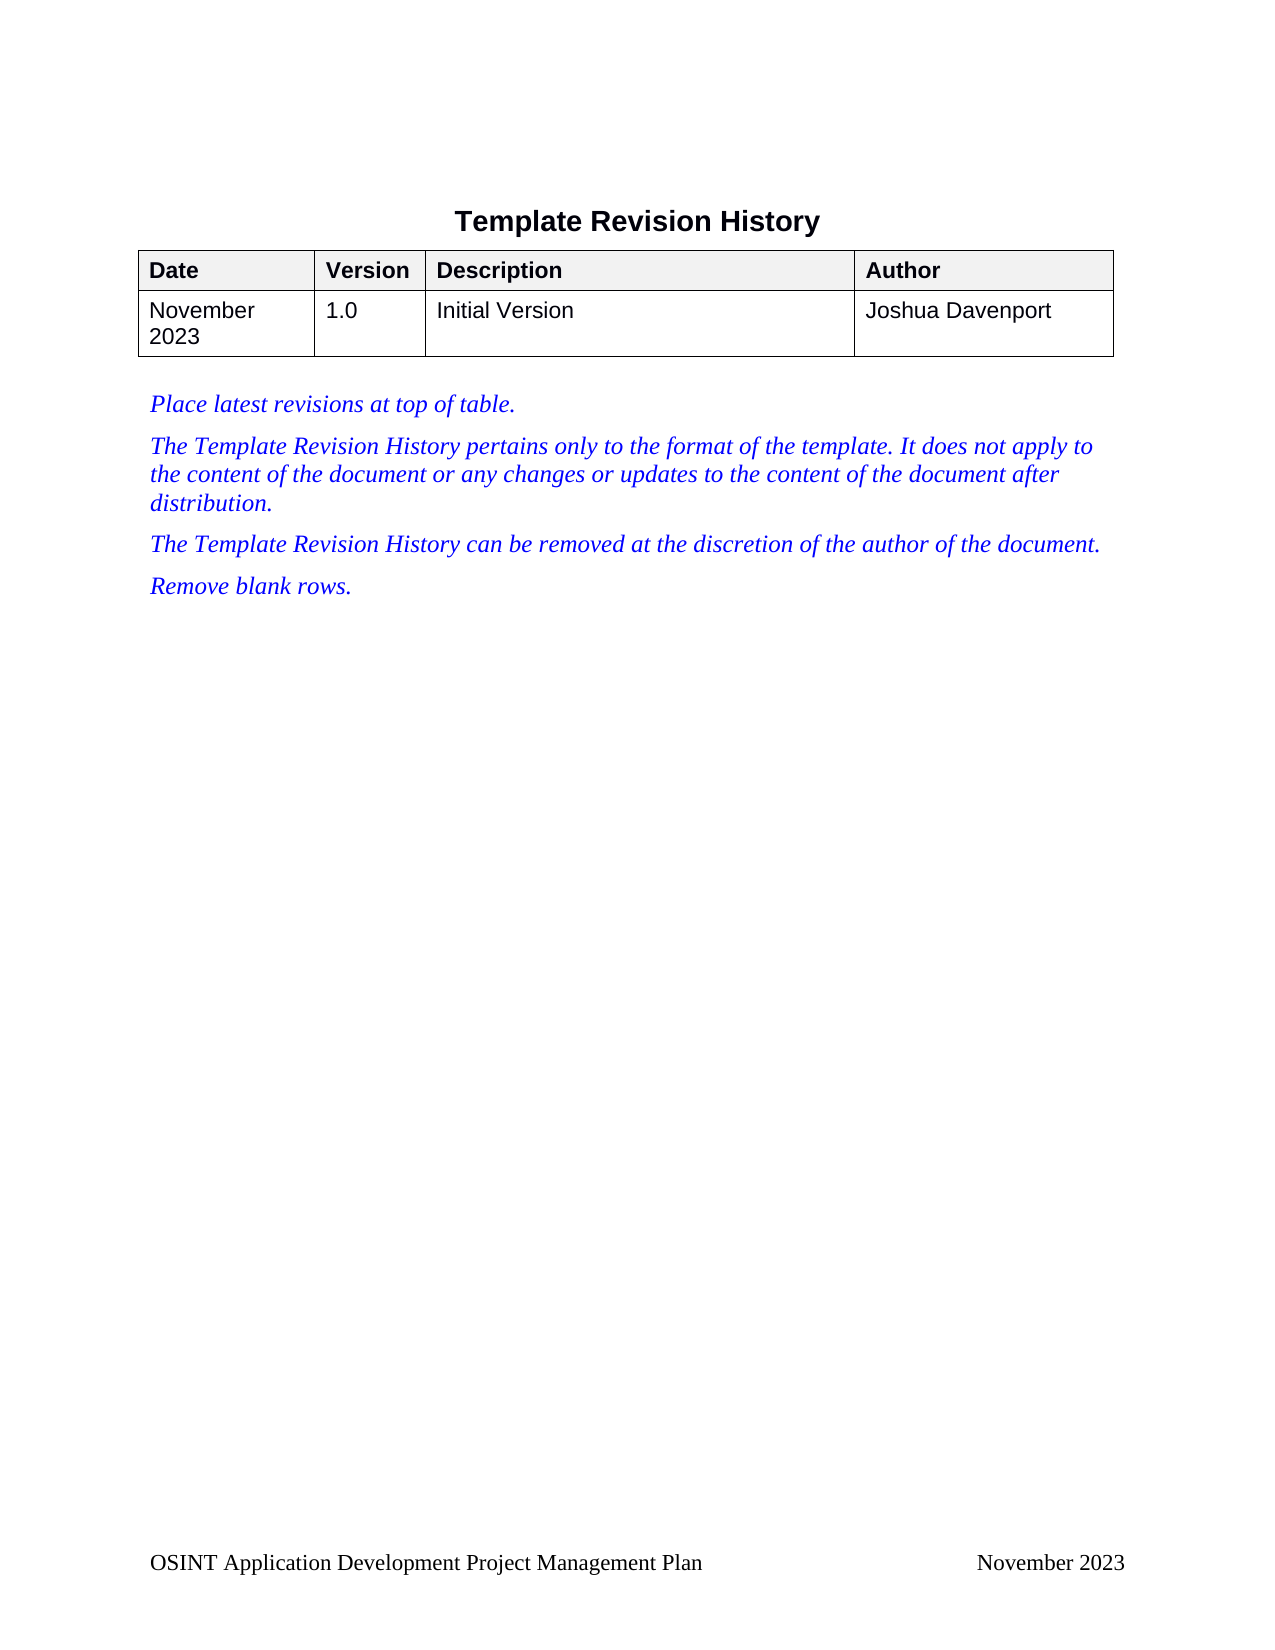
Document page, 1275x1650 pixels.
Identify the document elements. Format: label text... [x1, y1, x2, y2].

table_cell Initial Version [426, 291, 854, 356]
text The Template Revision History can be removed at the discretion of the author of the document. [150, 529, 1125, 558]
table_cell 1.0 [315, 291, 425, 356]
text Place latest revisions at top of table. [150, 389, 1125, 418]
table_cell November 2023 [139, 291, 314, 356]
text Remove blank rows. [150, 571, 1125, 599]
table_header Date [139, 251, 314, 290]
title Template Revision History [150, 204, 1125, 237]
table_header Author [855, 251, 1113, 290]
table_cell Joshua Davenport [855, 291, 1113, 356]
table_header Version [315, 251, 425, 290]
text The Template Revision History pertains only to the format of the template. It does not apply to the content of the document or any changes or updates to the content of the document after distribution. [150, 431, 1125, 517]
table_header Description [426, 251, 854, 290]
